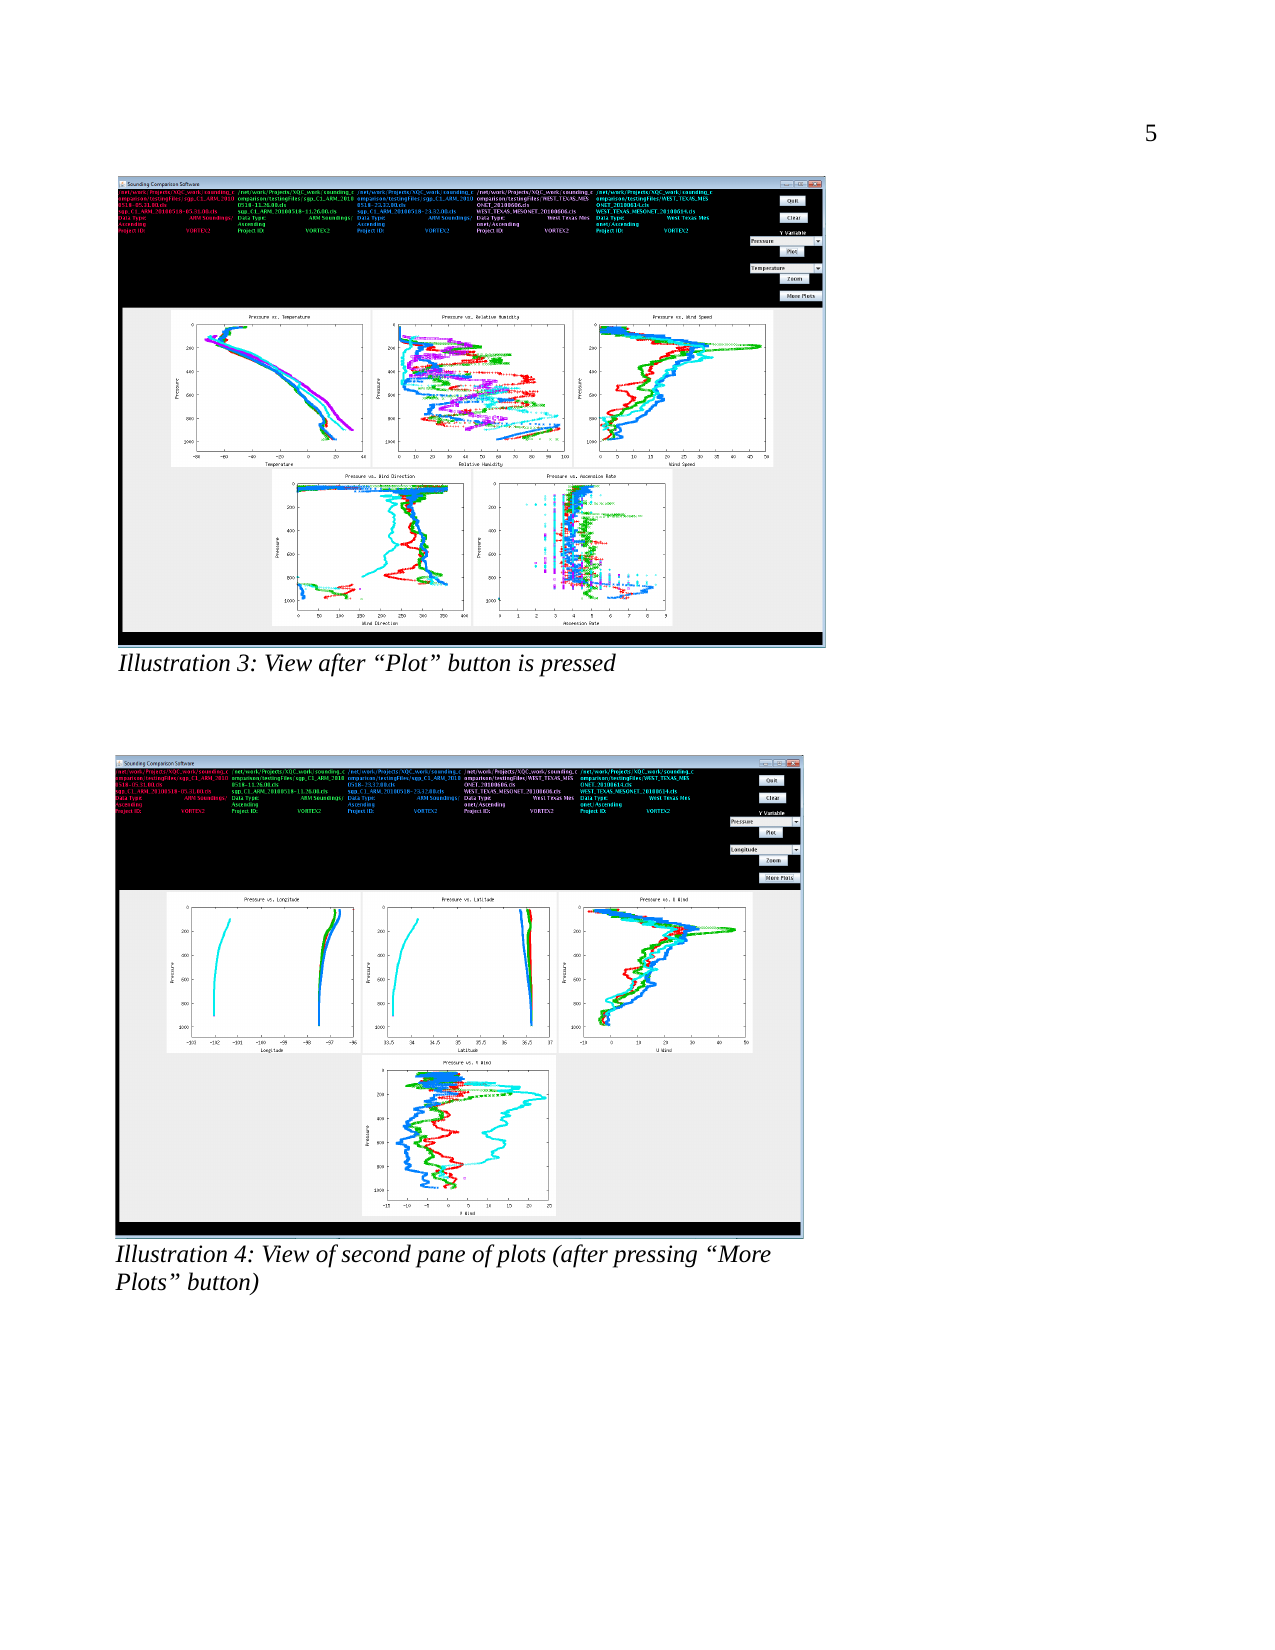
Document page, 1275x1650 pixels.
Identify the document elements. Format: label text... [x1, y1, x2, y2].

picture [115, 755, 804, 1239]
text Illustration 3: View after “Plot” button is pressed [118, 648, 826, 677]
picture [118, 176, 826, 648]
text Illustration 4: View of second pane of plots (after pressing “More Plots” button) [115, 1239, 804, 1296]
text [115, 747, 804, 755]
